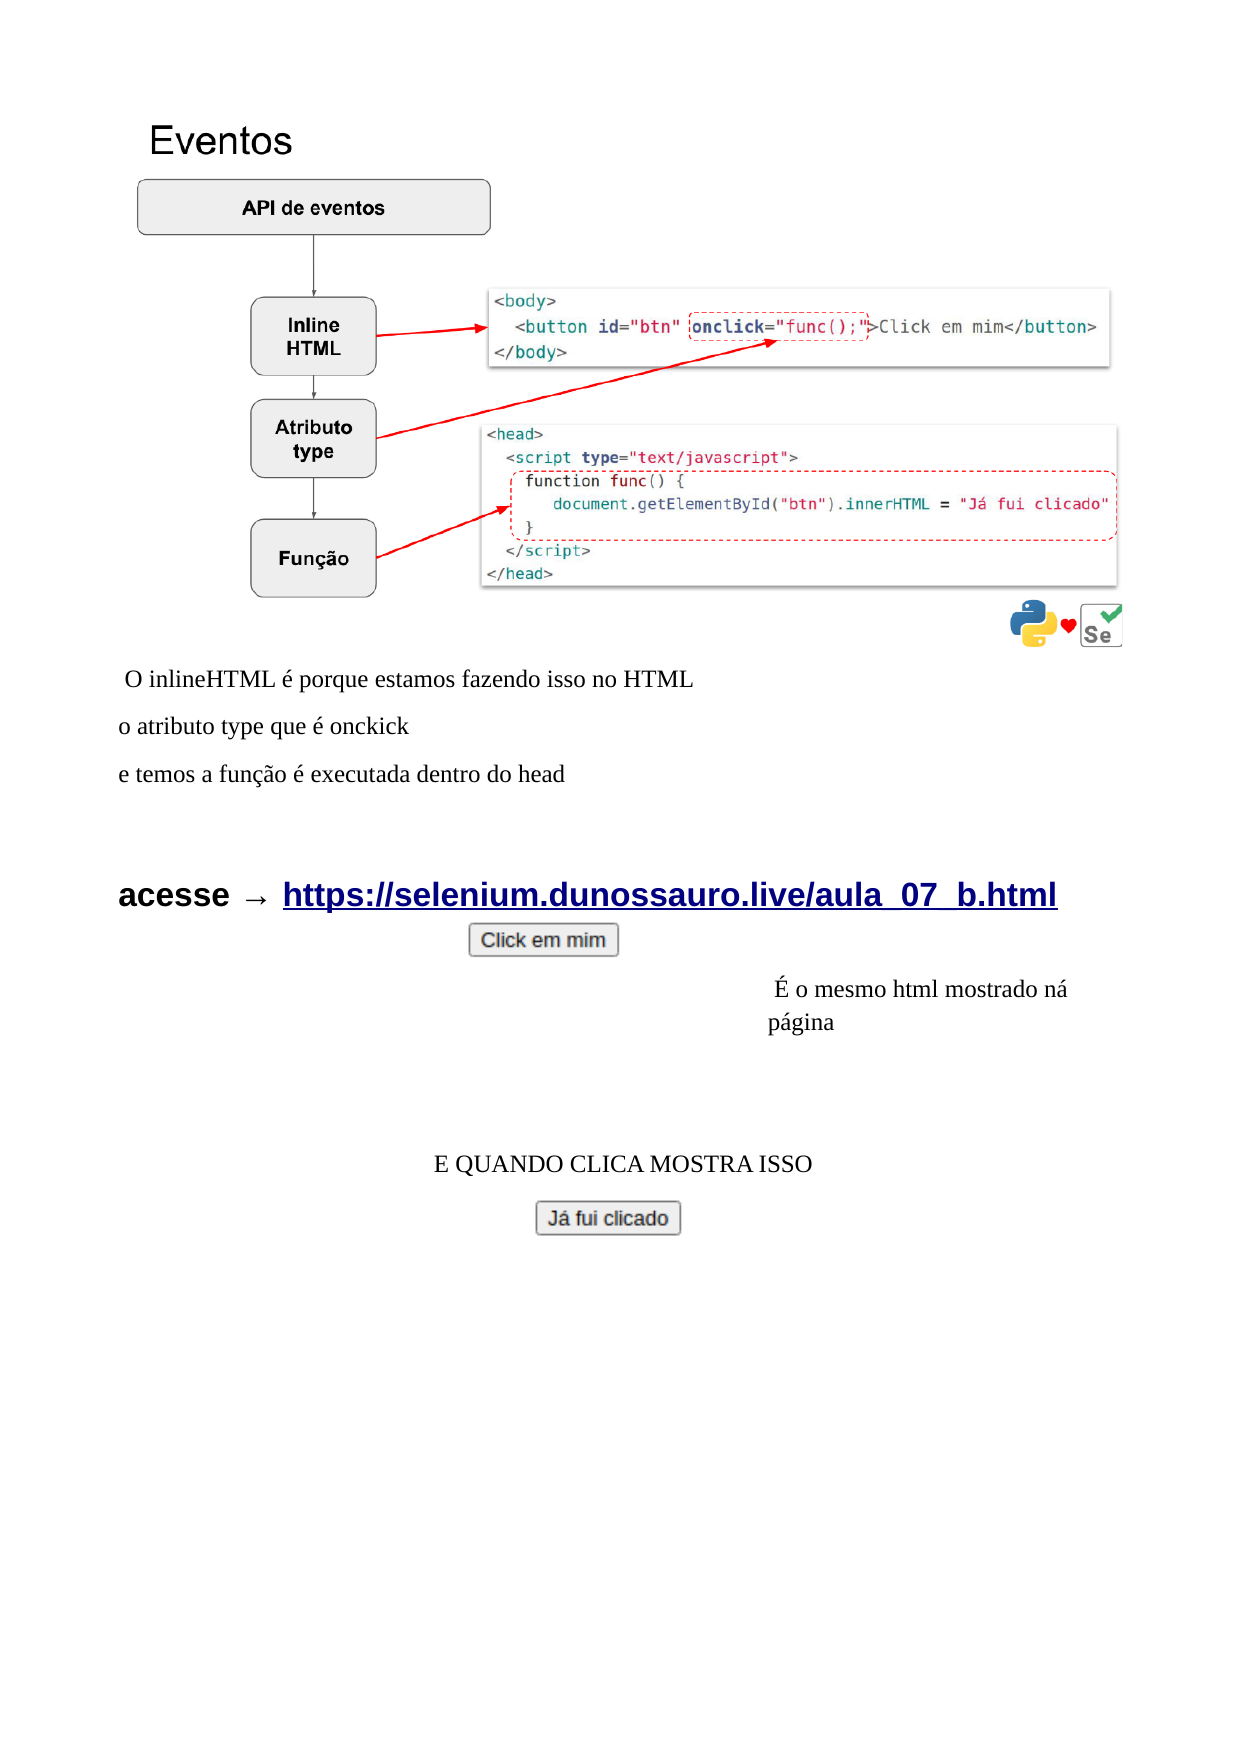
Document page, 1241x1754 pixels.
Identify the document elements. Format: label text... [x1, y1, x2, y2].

text O inlineHTML é porque estamos fazendo isso no HTML [118, 660, 1122, 692]
text E QUANDO CLICA MOSTRA ISSO [118, 1149, 1122, 1178]
text [118, 974, 456, 1035]
picture [523, 1197, 717, 1259]
subtitle acesse → https://selenium.dunossauro.live/aula_07_b.html [118, 875, 1122, 913]
picture [118, 118, 1123, 660]
picture [456, 915, 768, 1077]
text É o mesmo html mostrado ná página [768, 974, 1122, 1035]
text o atributo type que é onckick [118, 711, 1122, 740]
text e temos a função é executada dentro do head [118, 759, 1122, 788]
